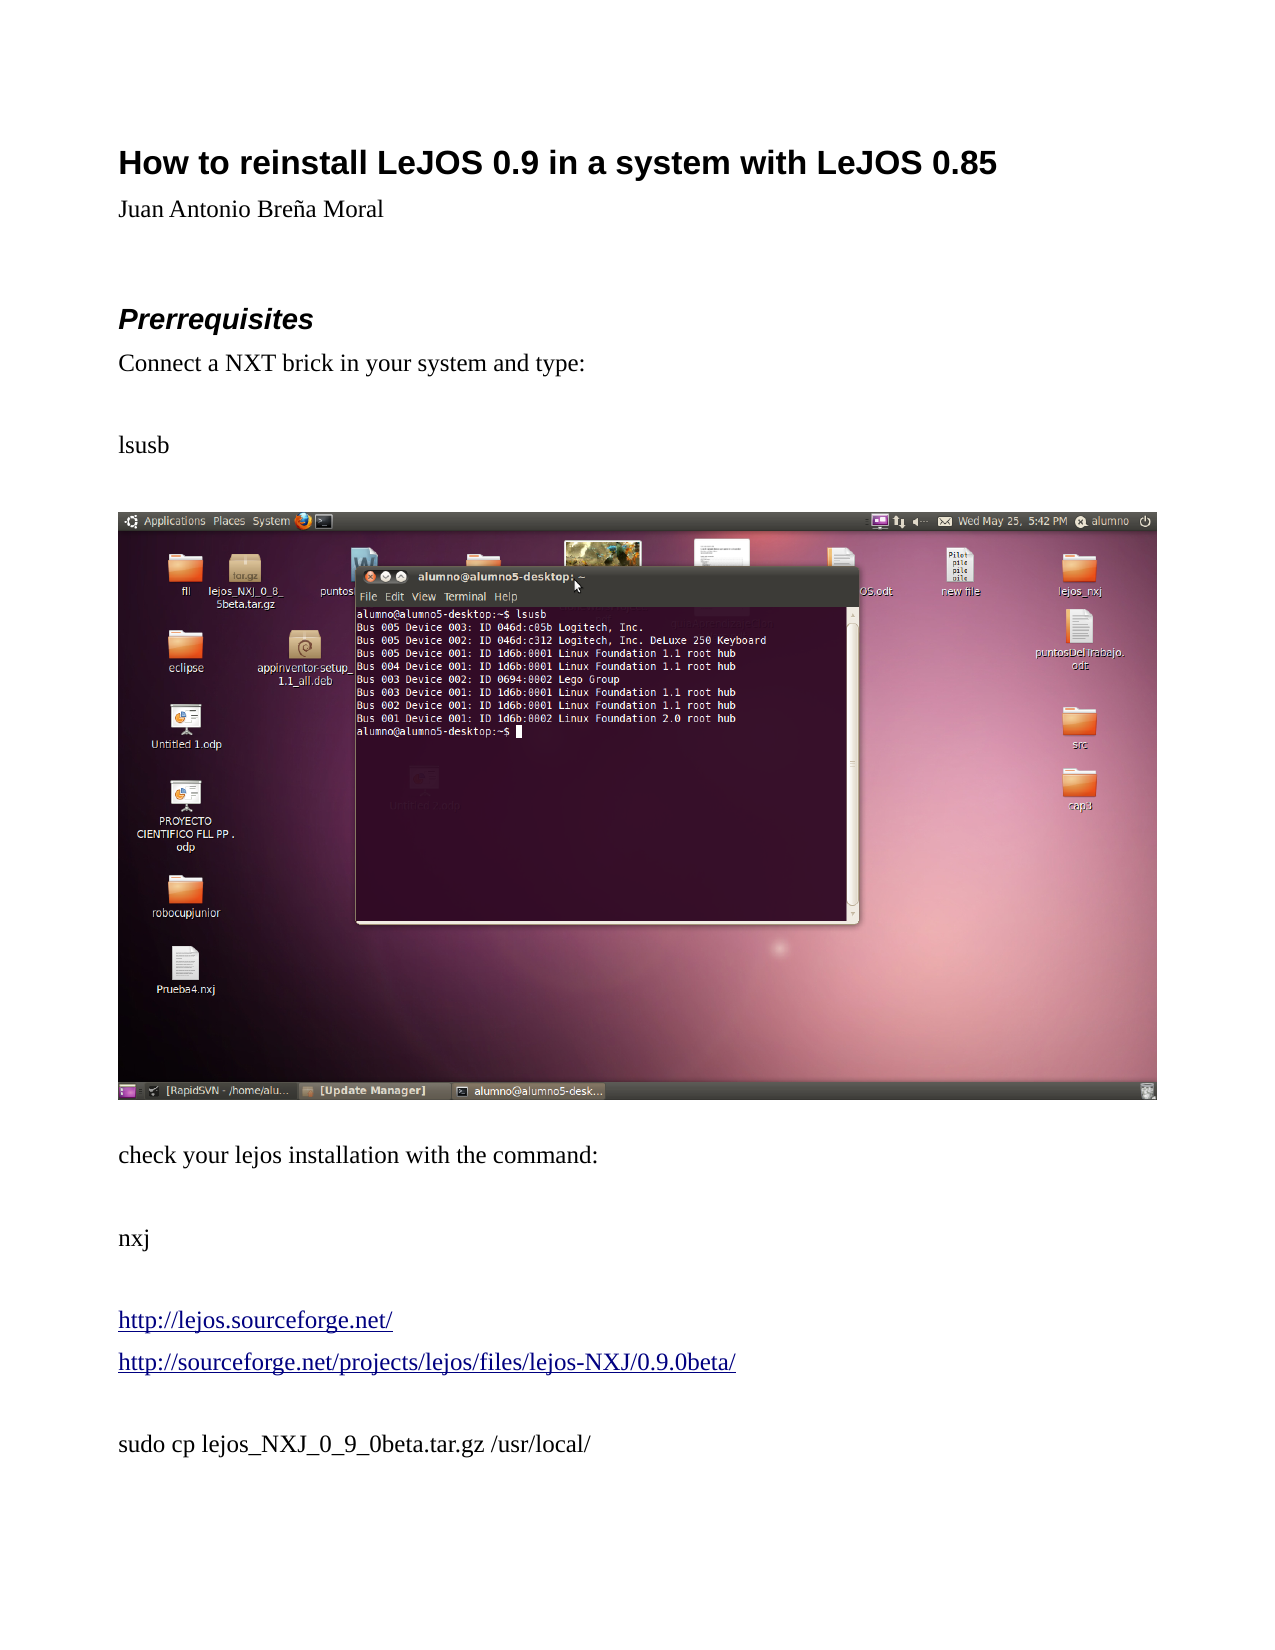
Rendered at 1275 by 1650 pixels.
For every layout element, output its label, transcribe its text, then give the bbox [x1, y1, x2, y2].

text check your lejos installation with the command: [118, 1141, 1157, 1169]
text Juan Antonio Breña Moral [118, 194, 1157, 223]
text lsusb [118, 430, 1157, 459]
text http://lejos.sourceforge.net/ [118, 1306, 1157, 1334]
picture [118, 512, 1157, 1100]
text http://sourceforge.net/projects/lejos/files/lejos-NXJ/0.9.0beta/ [118, 1347, 1157, 1376]
subtitle Prerrequisites [118, 302, 1157, 335]
text nxj [118, 1223, 1157, 1252]
text Connect a NXT brick in your system and type: [118, 348, 1157, 377]
subtitle How to reinstall LeJOS 0.9 in a system with LeJOS 0.85 [118, 143, 1157, 182]
text sudo cp lejos_NXJ_0_9_0beta.tar.gz /usr/local/ [118, 1429, 1157, 1458]
